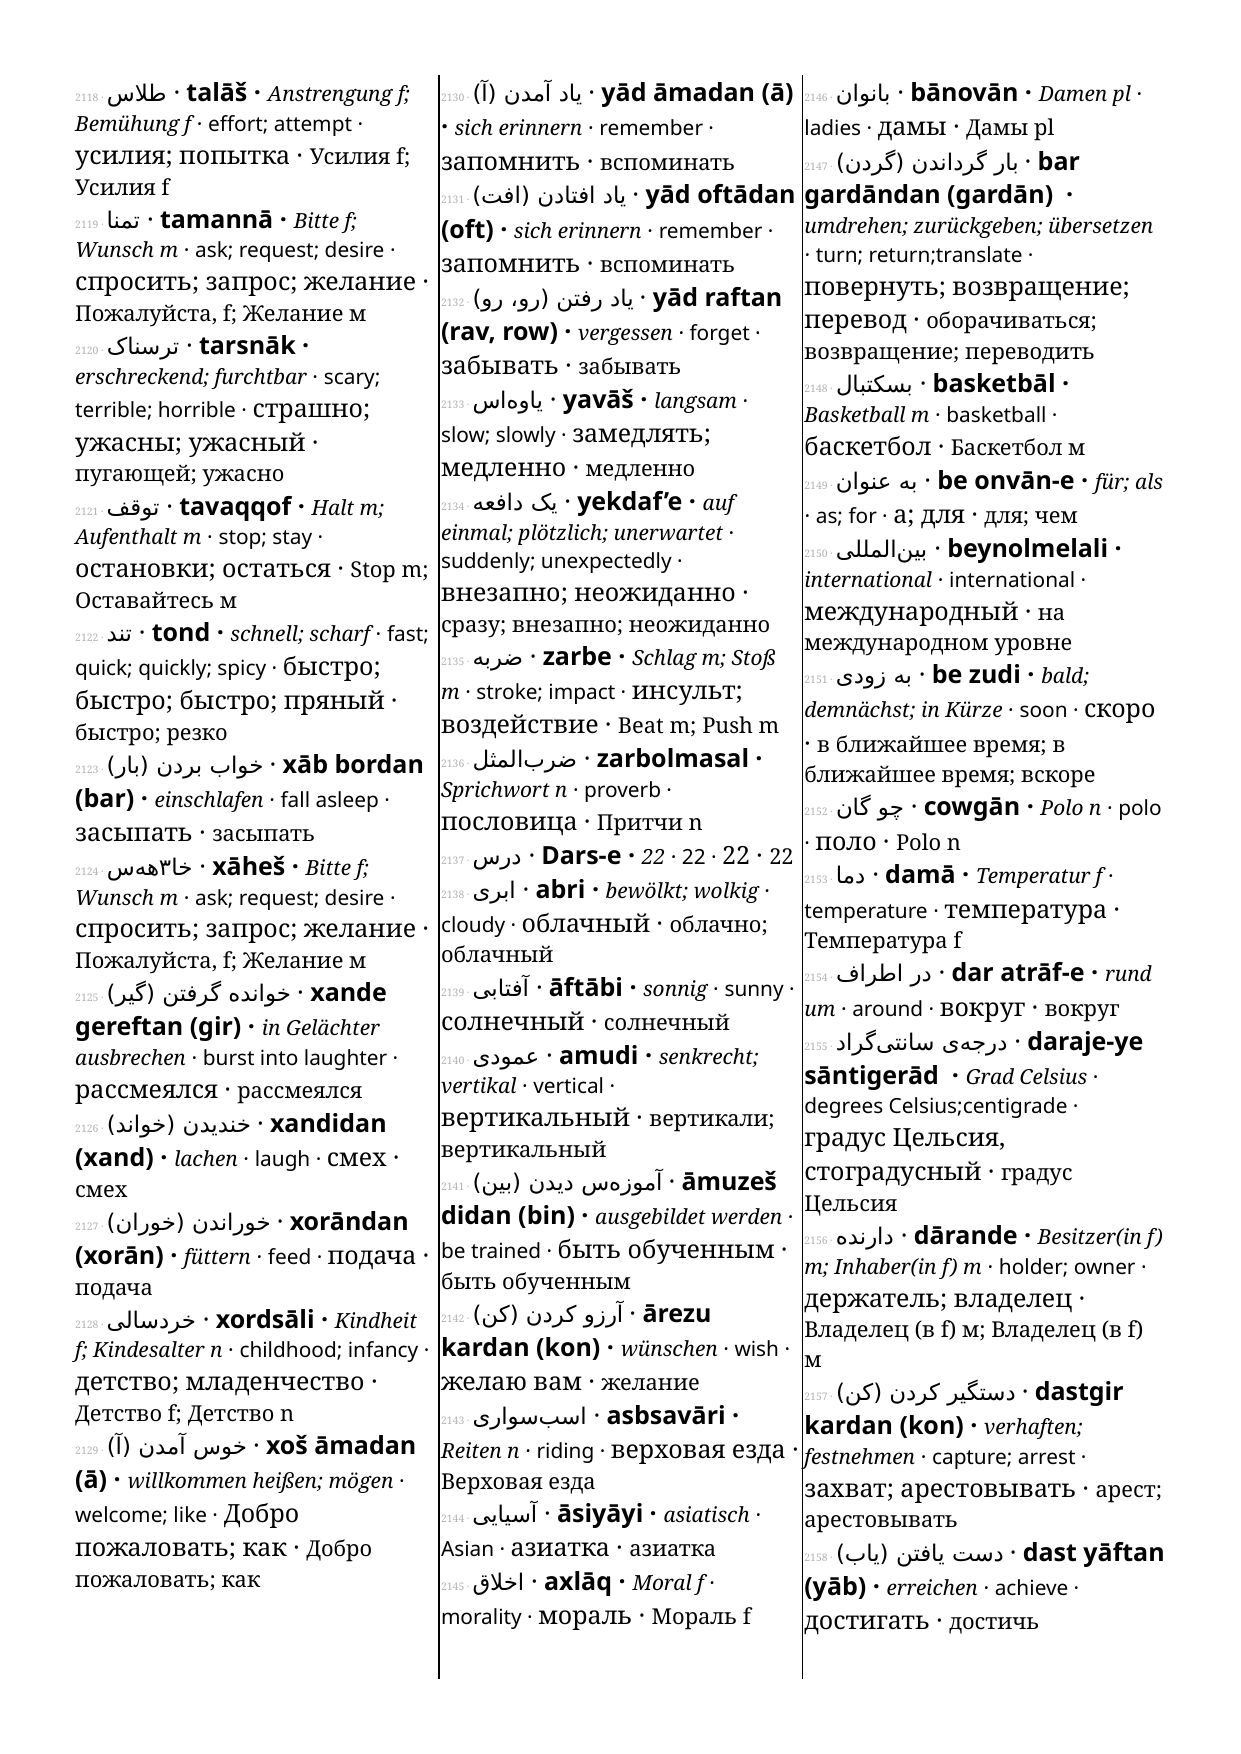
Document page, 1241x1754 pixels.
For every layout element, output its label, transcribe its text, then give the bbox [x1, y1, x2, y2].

text 2141 · آموزه‌‌س دیدن (بین) · āmuzeš didan (bin) · ausgebildet werden · be trained · быть обученным · быть обученным [441, 1164, 799, 1296]
text 2128 · خردسالی · xordsāli · Kindheit f; Kindesalter n · childhood; infancy · детство; младенчество · Детство f; Детство n [75, 1301, 436, 1428]
text 2133 · یاوه‌‌اس · yavāš · langsam · slow; slowly · замедлять; медленно · медленно [441, 382, 799, 484]
text 2151 · به زودی · be zudi · bald; demnächst; in Kürze · soon · скоро · в ближайшее время; в ближайшее время; вскоре [804, 657, 1166, 789]
text 2140 · عمودی · amudi · senkrecht; vertikal · vertical · вертикальный · вертикали; вертикальный [441, 1037, 799, 1164]
text 2137 · درس · Dars-e · 22 · 22 · 22 · 22 [441, 837, 799, 871]
text 2126 · خندیدن (خواند) · xandidan (xand) · lachen · laugh · смех · смех [75, 1106, 436, 1203]
text 2138 · ابری · abri · bewölkt; wolkig · cloudy · облачный · облачно; облачный [441, 871, 799, 969]
text 2152 · چو گان · cowgān · Polo n · polo · поло · Polo n [804, 789, 1166, 857]
text 2149 · به عنوان · be onvān-e · für; als · as; for · а; для · для; чем [804, 463, 1166, 531]
text 2148 · بسکتبال · basketbāl · Basketball m · basketball · баскетбол · Баскетбол м [804, 366, 1166, 463]
text 2130 · یاد آمدن (آ) · yād āmadan (ā) · sich erinnern · remember · запомнить · вспоминать [441, 75, 799, 177]
text 2134 · یک دافعه · yekdaf’e · auf einmal; plötzlich; unerwartet · suddenly; unexpectedly · внезапно; неожиданно · сразу; внезапно; неожиданно [441, 484, 799, 638]
text 2150 · بین‌المللی · beynolmelali · international · international · международный · на международном уровне [804, 531, 1166, 657]
text 2120 · ترسناک · tarsnāk · erschreckend; furchtbar · scary; terrible; horrible · страшно; ужасны; ужасный · пугающей; ужасно [75, 328, 436, 488]
text 2145 · اخلاق · axlāq · Moral f · morality · мораль · Мораль f [441, 1564, 799, 1632]
text 2123 · خواب بردن (بار) · xāb bordan (bar) · einschlafen · fall asleep · засыпать · засыпать [75, 746, 436, 849]
text 2119 · تمنا · tamannā · Bitte f; Wunsch m · ask; request; desire · спросить; запрос; желание · Пожалуйста, f; Желание м [75, 201, 436, 328]
text 2155 · درجه‌‌ی سانتی‌گراد · daraje-ye sāntigerād · Grad Celsius · degrees Celsius;centigrade · градус Цельсия, стоградусный · градус Цельсия [804, 1023, 1166, 1218]
text 2136 · ضرب‌المثل · zarbolmasal · Sprichwort n · proverb · пословица · Притчи n [441, 741, 799, 837]
text 2124 · خا۳‌هه‌س · xāheš · Bitte f; Wunsch m · ask; request; desire · спросить; запрос; желание · Пожалуйста, f; Желание м [75, 849, 436, 975]
text 2139 · آفتابی · āftābi · sonnig · sunny · солнечный · солнечный [441, 969, 799, 1037]
text 2129 · خو‌س آمدن (آ) · xoš āmadan (ā) · willkommen heißen; mögen · welcome; like · Добро пожаловать; как · Добро пожаловать; как [75, 1428, 436, 1594]
text 2144 · آسیایی · āsiyāyi · asiatisch · Asian · азиатка · азиатка [441, 1496, 799, 1564]
text 2132 · یاد رفتن (رو، رو) · yād raftan (rav, row) · vergessen · forget · забывать · забывать [441, 279, 799, 382]
text 2154 · در اطراف · dar atrāf-e · rund um · around · вокруг · вокруг [804, 955, 1166, 1023]
text 2158 · دست یافتن (یاب) · dast yāftan (yāb) · erreichen · achieve · достигать · достичь [804, 1534, 1166, 1636]
text 2153 · دما · damā · Temperatur f · temperature · температура · Температура f [804, 857, 1166, 955]
text 2146 · بانوان · bānovān · Damen pl · ladies · дамы · Дамы pl [804, 75, 1166, 143]
text 2127 · خوراندن (خوران) · xorāndan (xorān) · füttern · feed · подача · подача [75, 1203, 436, 1301]
text 2157 · دستگیر کردن (کن) · dastgir kardan (kon) · verhaften; festnehmen · capture; arrest · захват; арестовывать · арест; арестовывать [804, 1374, 1166, 1534]
text 2131 · یاد افتادن (افت) · yād oftādan (oft) · sich erinnern · remember · запомнить · вспоминать [441, 177, 799, 279]
text 2147 · بار گرداندن (گردن) · bar gardāndan (gardān) · umdrehen; zurückgeben; übersetzen · turn; return;translate · повернуть; возвращение; перевод · оборачиваться; возвращение; переводить [804, 143, 1166, 366]
text 2142 · آرزو کردن (کن) · ārezu kardan (kon) · wünschen · wish · желаю вам · желание [441, 1296, 799, 1398]
text 2125 · خوانده گرفتن (گیر) · xande gereftan (gir) · in Gelächter ausbrechen · burst into laughter · рассмеялся · рассмеялся [75, 975, 436, 1106]
text 2135 · ضربه · zarbe · Schlag m; Stoß m · stroke; impact · инсульт; воздействие · Beat m; Push m [441, 638, 799, 741]
text 2143 · اسب‌سواری · asbsavāri · Reiten n · riding · верховая езда · Верховая езда [441, 1398, 799, 1496]
text 2121 · توقف · tavaqqof · Halt m; Aufenthalt m · stop; stay · остановки; остаться · Stop m; Оставайтесь м [75, 488, 436, 614]
text 2122 · تند · tond · schnell; scharf · fast; quick; quickly; spicy · быстро; быстро; быстро; пряный · быстро; резко [75, 614, 436, 746]
text 2156 · دارنده · dārande · Besitzer(in f) m; Inhaber(in f) m · holder; owner · держатель; владелец · Владелец (в f) м; Владелец (в f) м [804, 1218, 1166, 1374]
text 2118 · طلا‌س · talāš · Anstrengung f; Bemühung f · effort; attempt · усилия; попытка · Усилия f; Усилия f [75, 75, 436, 201]
